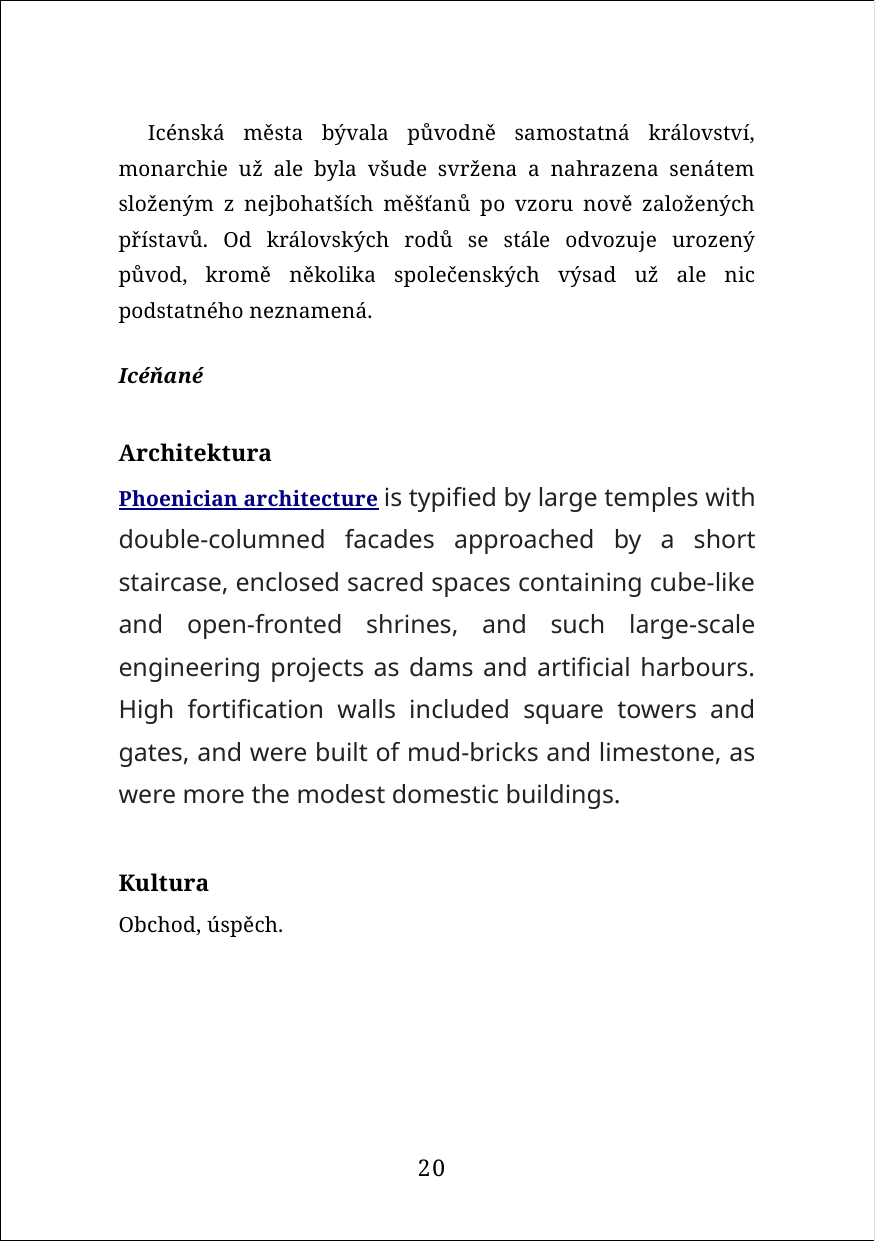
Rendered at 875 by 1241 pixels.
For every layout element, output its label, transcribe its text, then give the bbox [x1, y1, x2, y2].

subtitle Architektura [118, 437, 756, 468]
text Icénská města bývala původně samostatná království, monarchie už ale byla všude svržena a nahrazena senátem složeným z nejbohatších měšťanů po vzoru nově založených přístavů. Od královských rodů se stále odvozuje urozený původ, kromě několika společenských výsad už ale nic podstatného neznamená. [118, 118, 756, 324]
text Phoenician architecture is typified by large temples with double-columned facades approached by a short staircase, enclosed sacred spaces containing cube-like and open-fronted shrines, and such large-scale engineering projects as dams and artificial harbours. High fortification walls included square towers and gates, and were built of mud-bricks and limestone, as were more the modest domestic buildings. [118, 479, 756, 811]
subtitle Kultura [118, 867, 756, 898]
subtitle Icéňané [118, 361, 756, 389]
text Obchod, úspěch. [118, 910, 756, 938]
